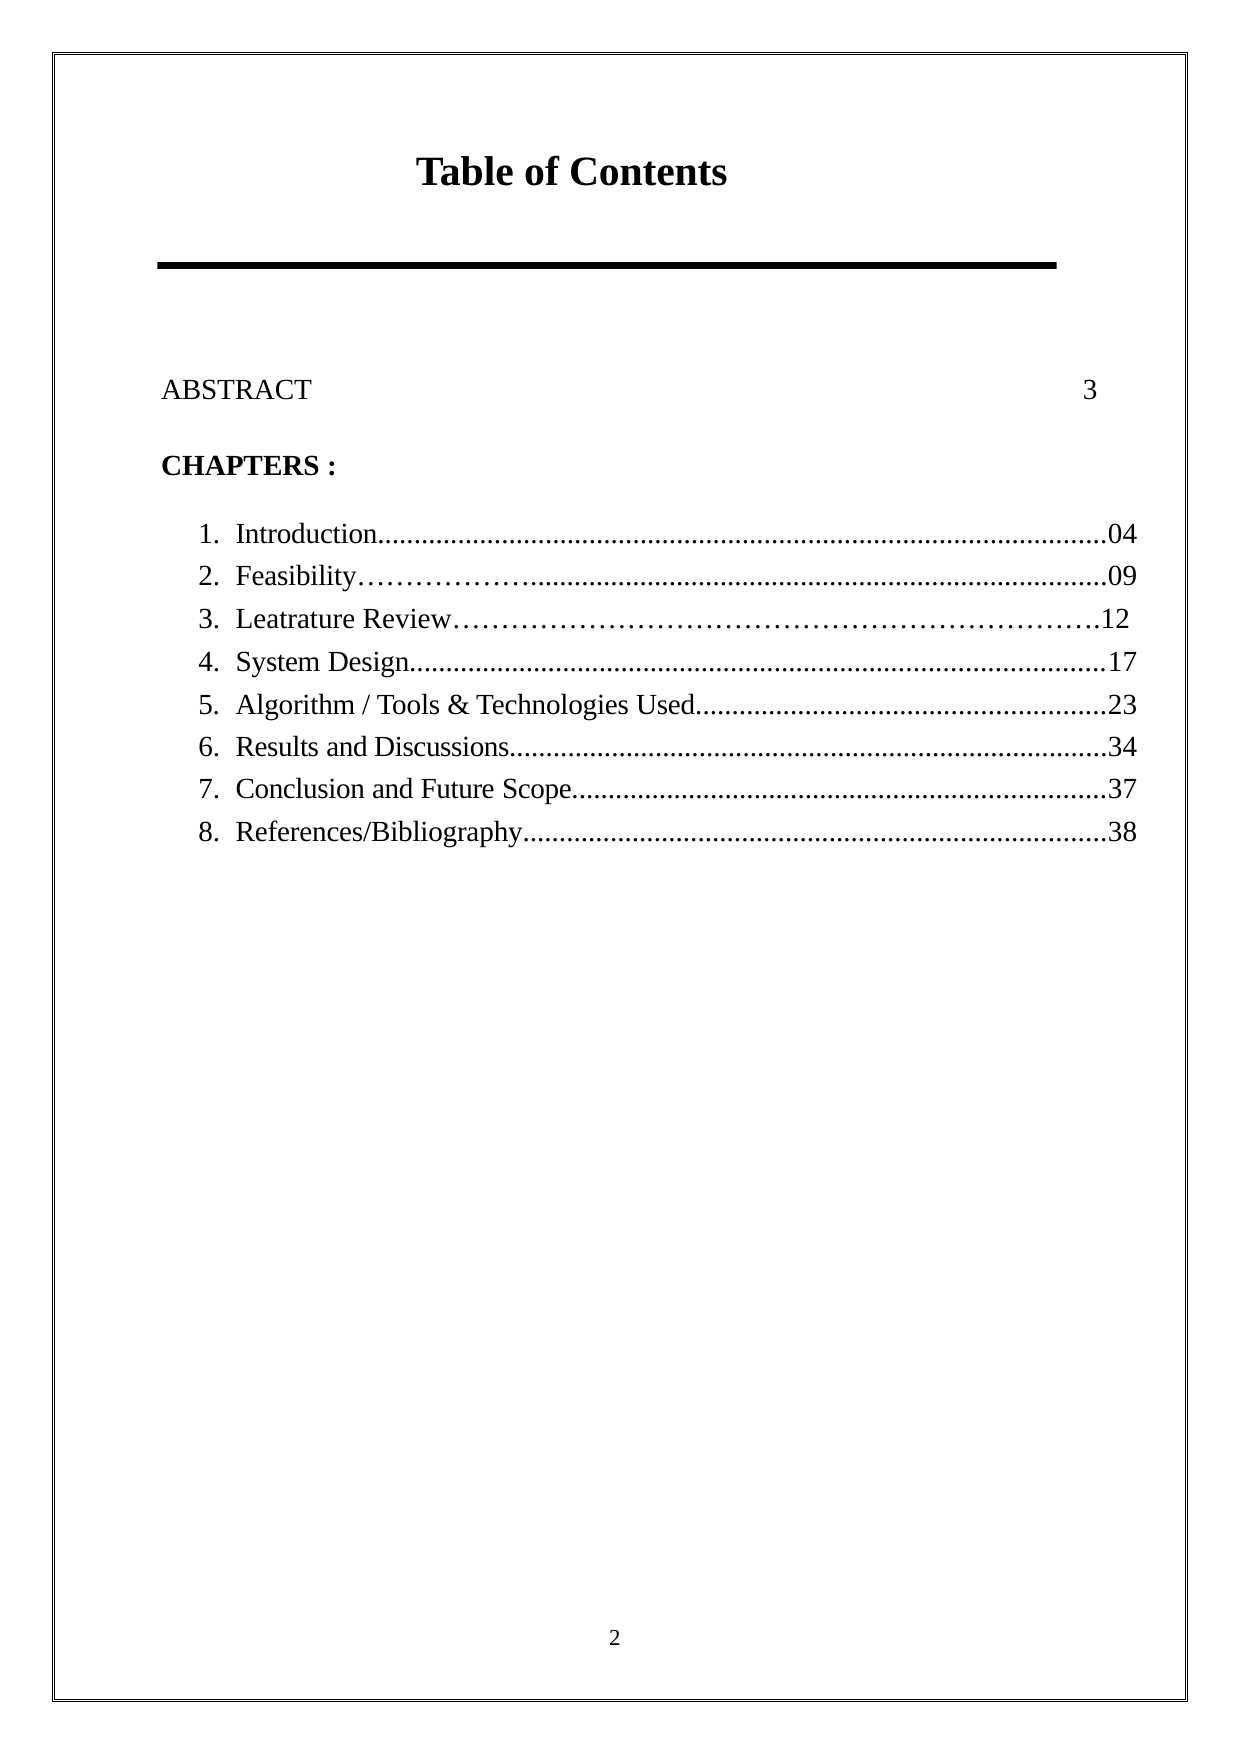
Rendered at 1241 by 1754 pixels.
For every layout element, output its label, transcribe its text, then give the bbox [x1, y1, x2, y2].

list Leatrature Review………………………………………………………….12 [198, 601, 1137, 635]
text ABSTRACT 3 [161, 372, 1137, 406]
list System Design 17 [198, 644, 1137, 678]
text CHAPTERS : [161, 448, 1137, 481]
list Results and Discussions 34 [198, 729, 1137, 763]
picture [157, 262, 1057, 269]
text Table of Contents [416, 146, 1137, 194]
list References/Bibliography 38 [198, 814, 1137, 848]
list Feasibility………………. 09 [198, 558, 1137, 592]
list Conclusion and Future Scope 37 [198, 771, 1137, 805]
list Algorithm / Tools & Technologies Used 23 [198, 687, 1137, 720]
list Introduction 04 [198, 516, 1137, 549]
